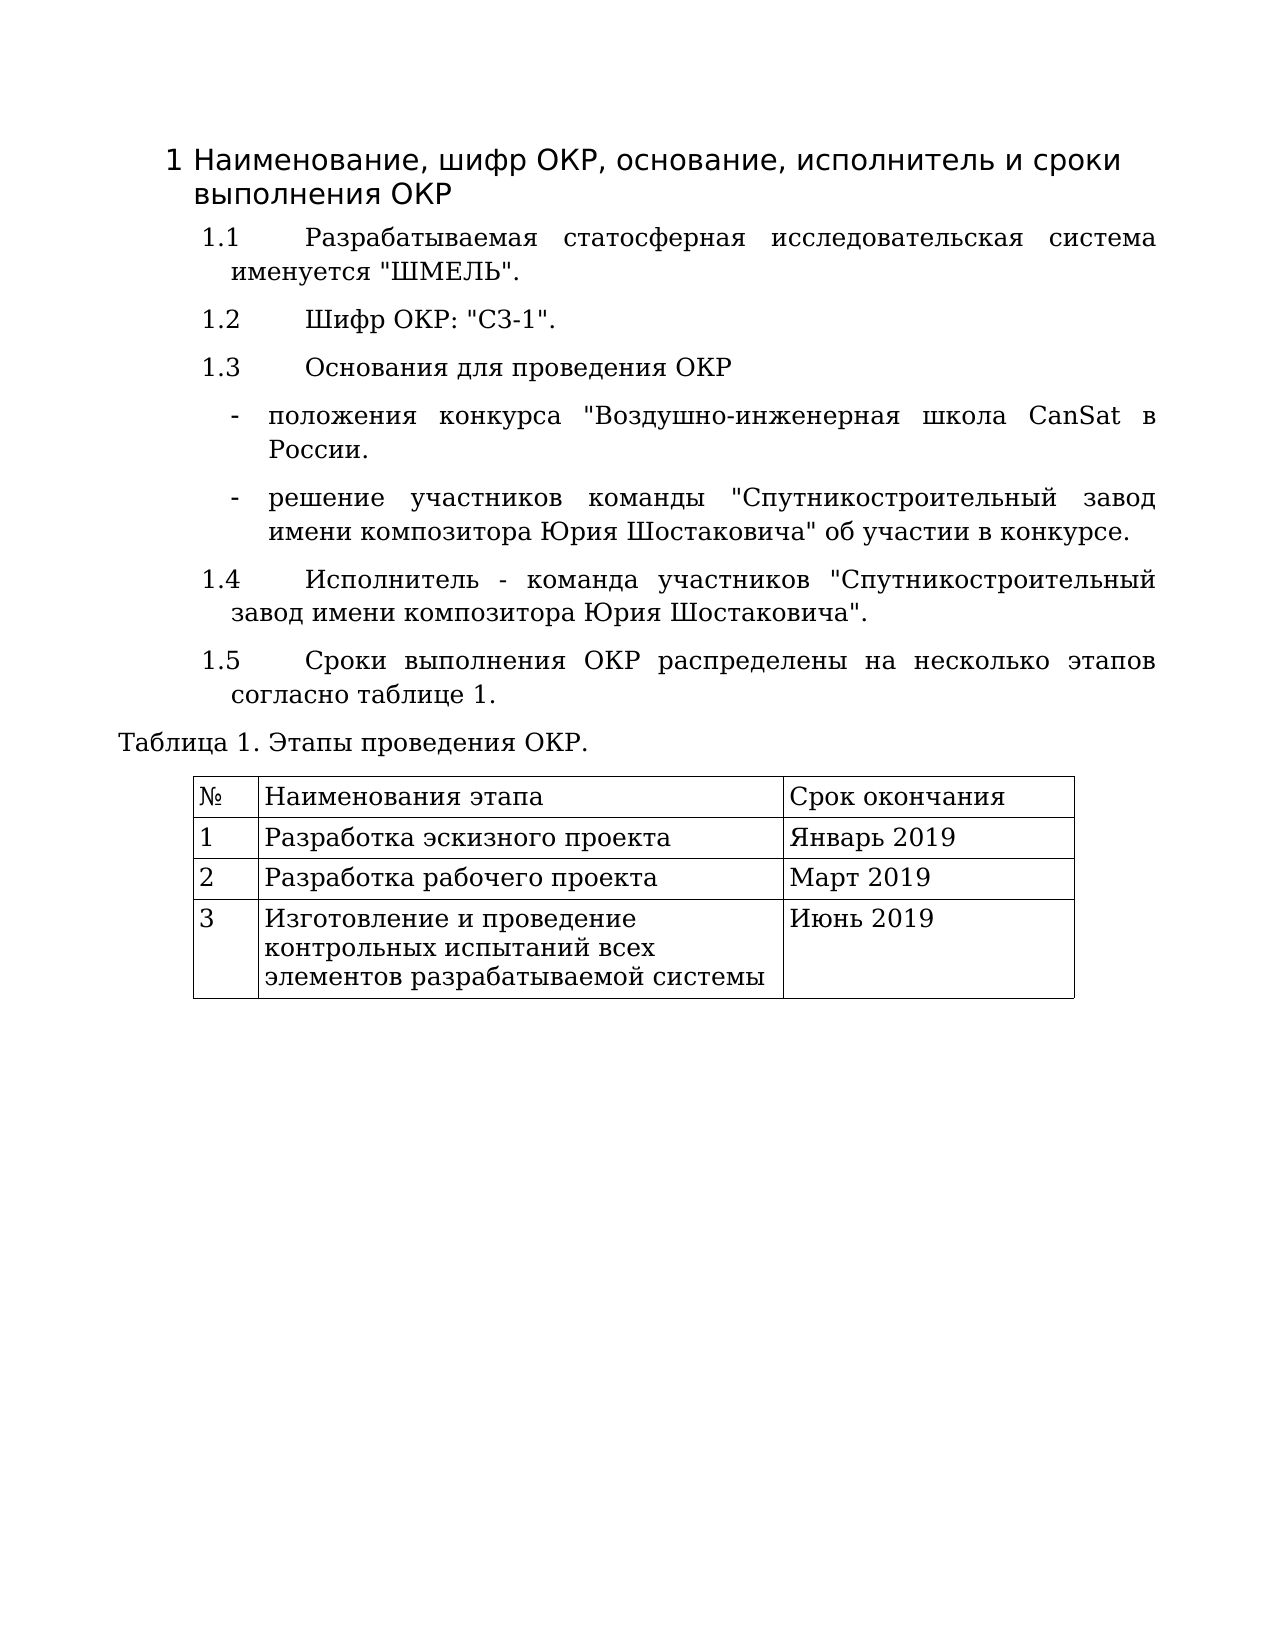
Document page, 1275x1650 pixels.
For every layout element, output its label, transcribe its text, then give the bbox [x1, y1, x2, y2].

subtitle Наименование, шифр ОКР, основание, исполнитель и сроки выполнения ОКР [156, 143, 1157, 211]
table_header Срок окончания [784, 777, 1074, 817]
table_cell Разработка рабочего проекта [259, 859, 783, 898]
table_header № [194, 777, 258, 817]
list Сроки выполнения ОКР распределены на несколько этапов согласно таблице 1. [193, 646, 1157, 709]
list решение участников команды "Спутникостроительный завод имени композитора Юрия Шостаковича" об участии в конкурсе. [231, 483, 1157, 546]
table_cell 1 [194, 818, 258, 858]
table_cell Разработка эскизного проекта [259, 818, 783, 858]
list Шифр ОКР: "СЗ-1". [193, 305, 1157, 334]
list положения конкурса "Воздушно-инженерная школа CanSat в России. [231, 401, 1157, 464]
table_cell Июнь 2019 [784, 900, 1074, 997]
table_header Наименования этапа [259, 777, 783, 817]
text Таблица 1. Этапы проведения ОКР. [118, 728, 1157, 757]
table_cell Январь 2019 [784, 818, 1074, 858]
table_cell Март 2019 [784, 859, 1074, 898]
table_cell 2 [194, 859, 258, 898]
list Разрабатываемая статосферная исследовательская система именуется "ШМЕЛЬ". [193, 223, 1157, 286]
list Исполнитель - команда участников "Спутникостроительный завод имени композитора Юрия Шостаковича". [193, 565, 1157, 627]
list Основания для проведения ОКР [193, 353, 1157, 382]
table_cell Изготовление и проведение контрольных испытаний всех элементов разрабатываемой системы [259, 900, 783, 997]
table_cell 3 [194, 900, 258, 997]
